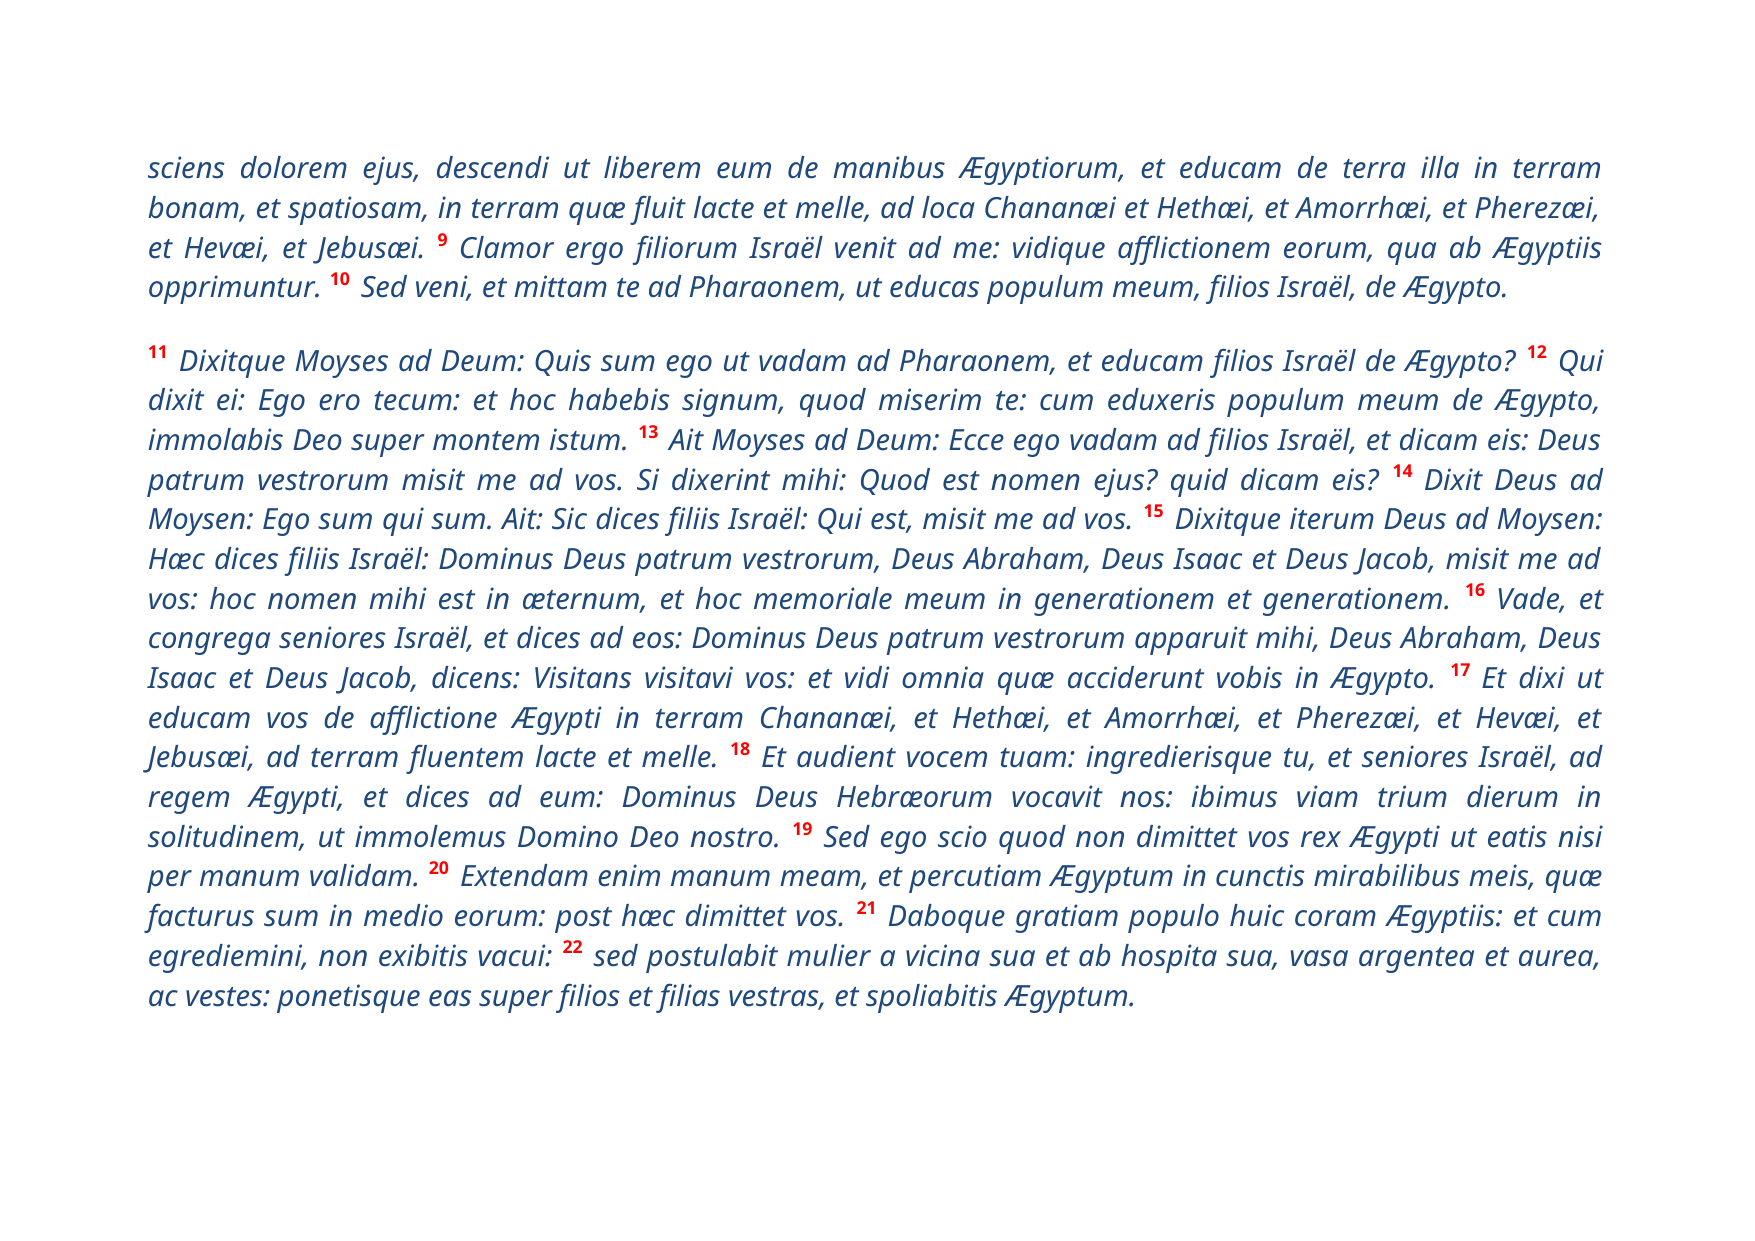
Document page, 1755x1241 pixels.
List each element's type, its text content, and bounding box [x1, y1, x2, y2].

text sciens dolorem ejus, descendi ut liberem eum de manibus Ægyptiorum, et educam de terra illa in terram bonam, et spatiosam, in terram quæ fluit lacte et melle, ad loca Chananæi et Hethæi, et Amorrhæi, et Pherezæi, et Hevæi, et Jebusæi. 9 Clamor ergo filiorum Israël venit ad me: vidique afflictionem eorum, qua ab Ægyptiis opprimuntur. 10 Sed veni, et mittam te ad Pharaonem, ut educas populum meum, filios Israël, de Ægypto. [148, 148, 1606, 306]
text 11 Dixitque Moyses ad Deum: Quis sum ego ut vadam ad Pharaonem, et educam filios Israël de Ægypto? 12 Qui dixit ei: Ego ero tecum: et hoc habebis signum, quod miserim te: cum eduxeris populum meum de Ægypto, immolabis Deo super montem istum. 13 Ait Moyses ad Deum: Ecce ego vadam ad filios Israël, et dicam eis: Deus patrum vestrorum misit me ad vos. Si dixerint mihi: Quod est nomen ejus? quid dicam eis? 14 Dixit Deus ad Moysen: Ego sum qui sum. Ait: Sic dices filiis Israël: Qui est, misit me ad vos. 15 Dixitque iterum Deus ad Moysen: Hæc dices filiis Israël: Dominus Deus patrum vestrorum, Deus Abraham, Deus Isaac et Deus Jacob, misit me ad vos: hoc nomen mihi est in æternum, et hoc memoriale meum in generationem et generationem. 16 Vade, et congrega seniores Israël, et dices ad eos: Dominus Deus patrum vestrorum apparuit mihi, Deus Abraham, Deus Isaac et Deus Jacob, dicens: Visitans visitavi vos: et vidi omnia quæ acciderunt vobis in Ægypto. 17 Et dixi ut educam vos de afflictione Ægypti in terram Chananæi, et Hethæi, et Amorrhæi, et Pherezæi, et Hevæi, et Jebusæi, ad terram fluentem lacte et melle. 18 Et audient vocem tuam: ingredierisque tu, et seniores Israël, ad regem Ægypti, et dices ad eum: Dominus Deus Hebræorum vocavit nos: ibimus viam trium dierum in solitudinem, ut immolemus Domino Deo nostro. 19 Sed ego scio quod non dimittet vos rex Ægypti ut eatis nisi per manum validam. 20 Extendam enim manum meam, et percutiam Ægyptum in cunctis mirabilibus meis, quæ facturus sum in medio eorum: post hæc dimittet vos. 21 Daboque gratiam populo huic coram Ægyptiis: et cum egrediemini, non exibitis vacui: 22 sed postulabit mulier a vicina sua et ab hospita sua, vasa argentea et aurea, ac vestes: ponetisque eas super filios et filias vestras, et spoliabitis Ægyptum. [148, 340, 1606, 1014]
